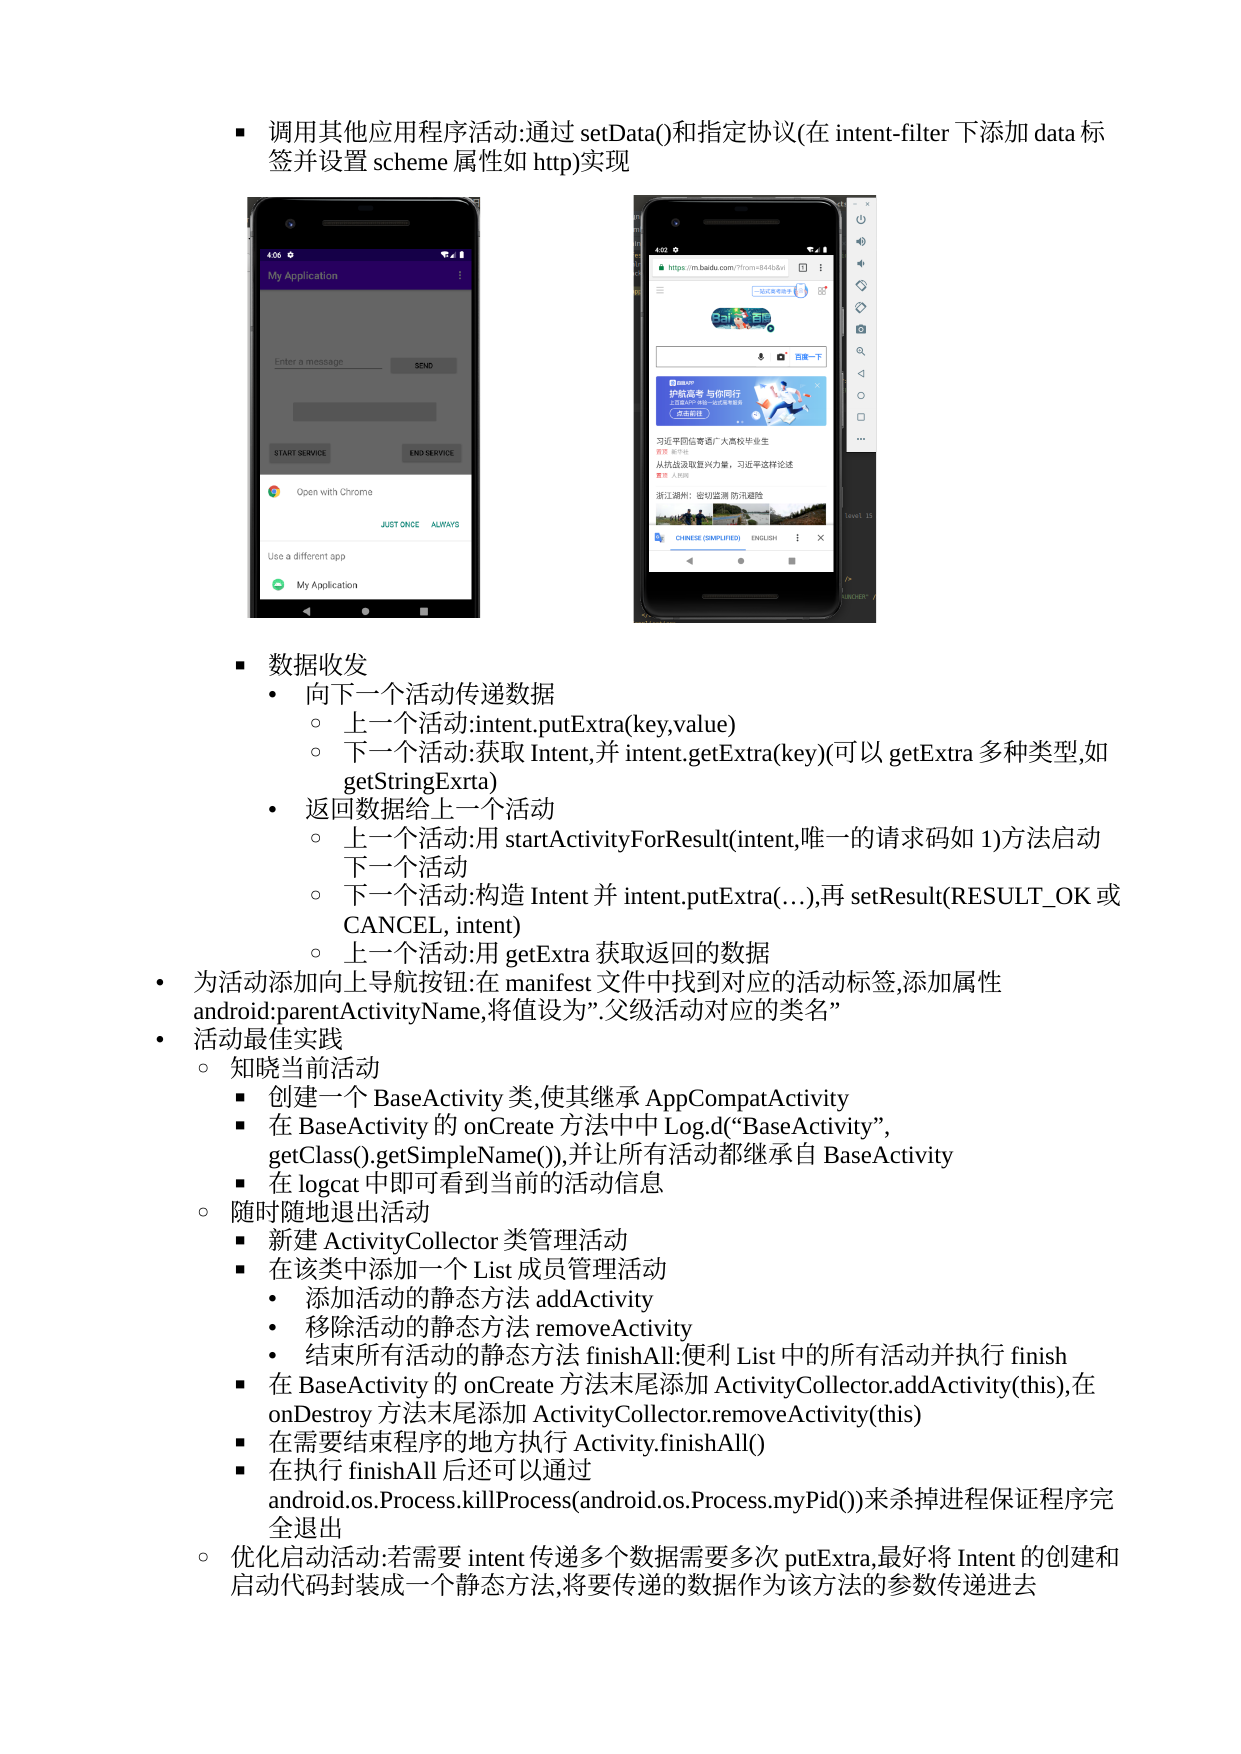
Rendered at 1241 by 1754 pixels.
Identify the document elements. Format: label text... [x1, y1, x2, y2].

list 上一个活动:intent.putExtra(key,value) [306, 709, 1122, 738]
list 随时随地退出活动 [193, 1198, 1122, 1226]
list 在BaseActivity的onCreate方法中中Log.d(“BaseActivity”, getClass().getSimpleName()),并让所有活动都继承自BaseActivity [231, 1111, 1122, 1169]
list 优化启动活动:若需要intent传递多个数据需要多次putExtra,最好将Intent的创建和启动代码封装成一个静态方法,将要传递的数据作为该方法的参数传递进去 [193, 1543, 1122, 1600]
list 结束所有活动的静态方法finishAll:便利List中的所有活动并执行finish [268, 1341, 1122, 1370]
list 在BaseActivity的onCreate方法末尾添加ActivityCollector.addActivity(this),在onDestroy方法末尾添加ActivityCollector.removeActivity(this) [231, 1370, 1122, 1428]
list 在logcat中即可看到当前的活动信息 [231, 1169, 1122, 1198]
list 调用其他应用程序活动:通过setData()和指定协议(在intent-filter下添加data标签并设置scheme属性如http)实现 [231, 118, 1122, 176]
list 在该类中添加一个List成员管理活动 [231, 1255, 1122, 1284]
list 在执行finishAll后还可以通过android.os.Process.killProcess(android.os.Process.myPid())来杀掉进程保证程序完全退出 [231, 1456, 1122, 1543]
list 添加活动的静态方法addActivity [268, 1284, 1122, 1313]
list 创建一个BaseActivity类,使其继承AppCompatActivity [231, 1083, 1122, 1111]
list 活动最佳实践 [156, 1025, 1122, 1054]
list 数据收发 [231, 651, 1122, 680]
list 为活动添加向上导航按钮:在manifest文件中找到对应的活动标签,添加属性android:parentActivityName,将值设为”.父级活动对应的类名” [156, 968, 1122, 1025]
list 返回数据给上一个活动 [268, 795, 1122, 824]
list 在需要结束程序的地方执行Activity.finishAll() [231, 1428, 1122, 1456]
list 新建ActivityCollector类管理活动 [231, 1226, 1122, 1255]
list 上一个活动:用startActivityForResult(intent,唯一的请求码如1)方法启动下一个活动 [306, 824, 1122, 881]
picture [633, 195, 877, 623]
list 下一个活动:获取Intent,并intent.getExtra(key)(可以getExtra多种类型,如getStringExrta) [306, 738, 1122, 795]
list 下一个活动:构造Intent并intent.putExtra(…),再setResult(RESULT_OK或CANCEL, intent) [306, 881, 1122, 939]
picture [247, 197, 481, 618]
list 向下一个活动传递数据 [268, 680, 1122, 709]
list 知晓当前活动 [193, 1054, 1122, 1083]
list 上一个活动:用getExtra获取返回的数据 [306, 939, 1122, 968]
list 移除活动的静态方法removeActivity [268, 1313, 1122, 1341]
